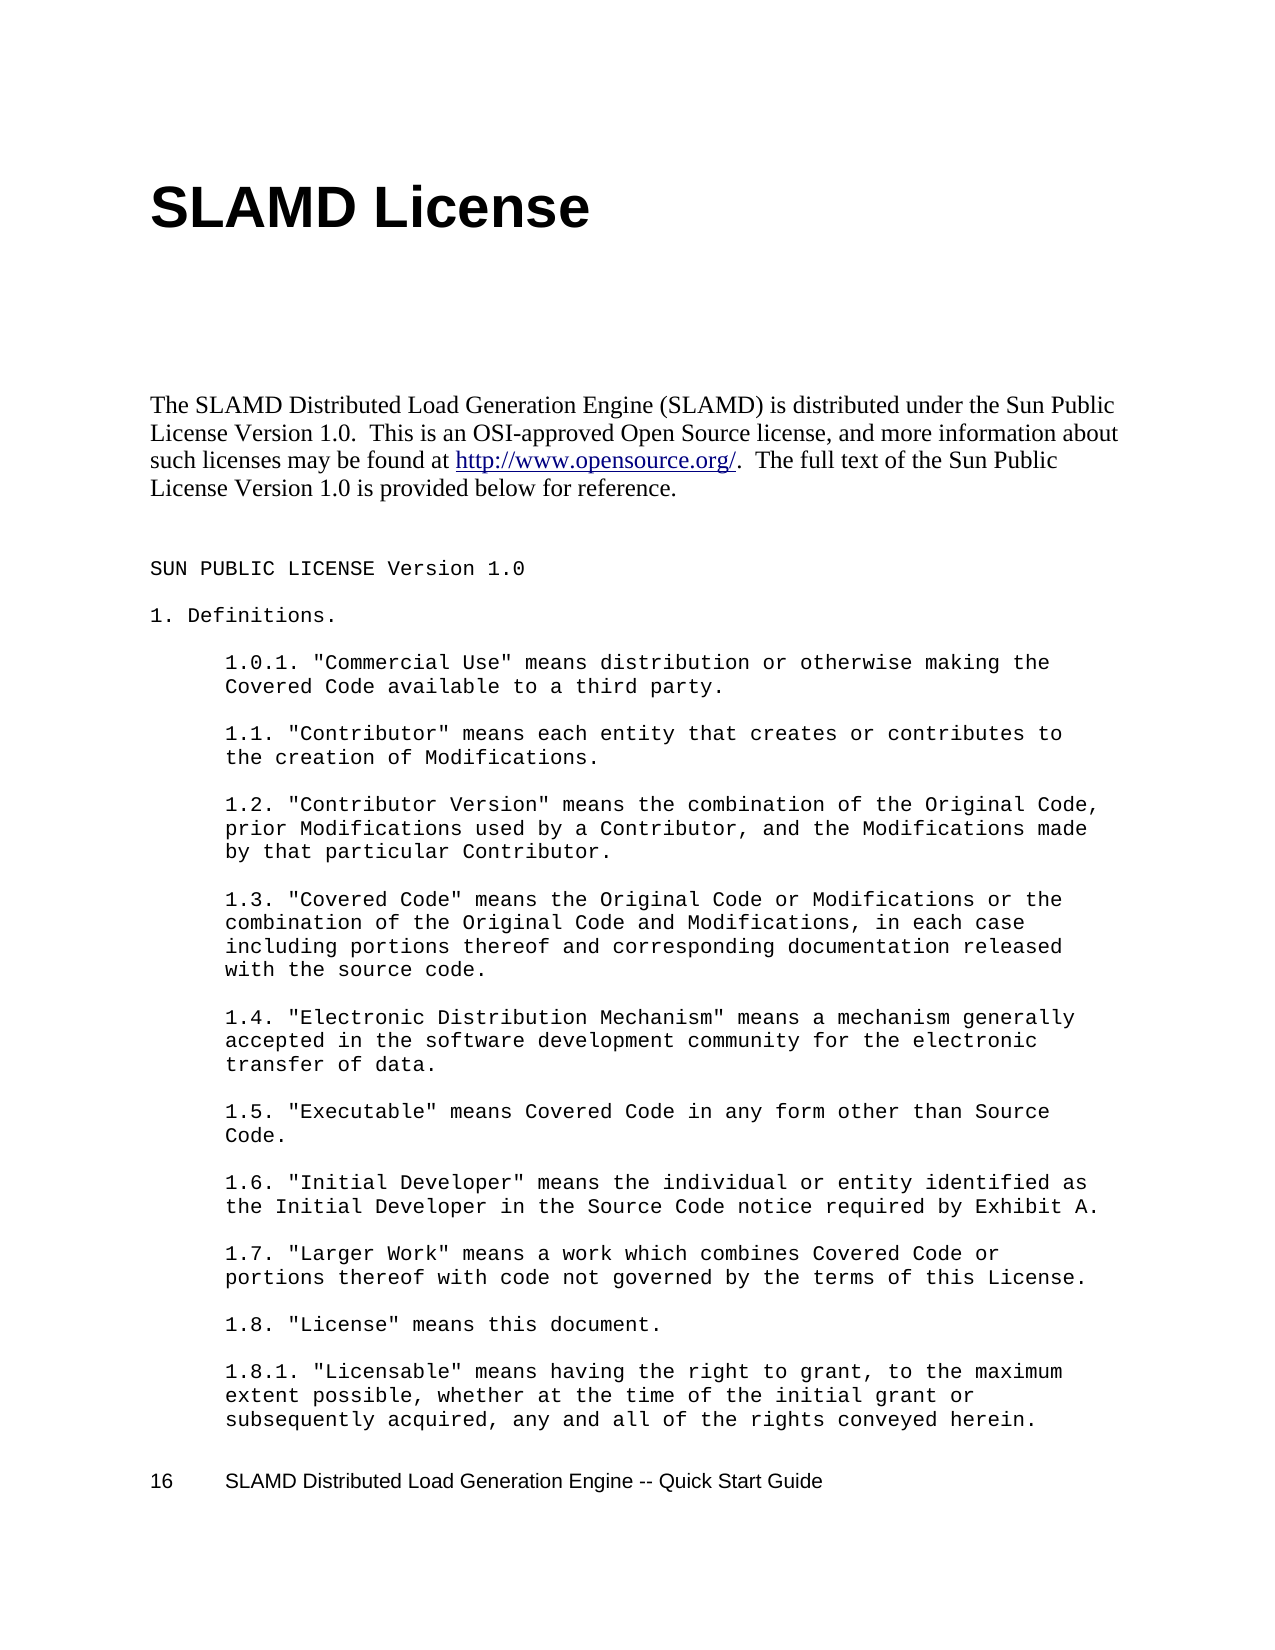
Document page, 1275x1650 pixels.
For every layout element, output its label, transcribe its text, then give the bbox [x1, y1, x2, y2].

text with the source code. [150, 959, 1125, 983]
text 1.3. "Covered Code" means the Original Code or Modifications or the [150, 888, 1125, 912]
text transfer of data. [150, 1054, 1125, 1078]
text 1.8.1. "Licensable" means having the right to grant, to the maximum [150, 1361, 1125, 1385]
text SUN PUBLIC LICENSE Version 1.0 [150, 557, 1125, 581]
text 1. Definitions. [150, 605, 1125, 628]
text accepted in the software development community for the electronic [150, 1030, 1125, 1054]
text prior Modifications used by a Contributor, and the Modifications made [150, 818, 1125, 841]
text The SLAMD Distributed Load Generation Engine (SLAMD) is distributed under the Sun Public License Version 1.0. This is an OSI-approved Open Source license, and more information about such licenses may be found at http://www.opensource.org/. The full text of the Sun Public License Version 1.0 is provided below for reference. [150, 391, 1125, 502]
text 1.7. "Larger Work" means a work which combines Covered Code or [150, 1243, 1125, 1267]
text by that particular Contributor. [150, 841, 1125, 865]
text 1.1. "Contributor" means each entity that creates or contributes to [150, 723, 1125, 747]
text extent possible, whether at the time of the initial grant or [150, 1385, 1125, 1409]
text the Initial Developer in the Source Code notice required by Exhibit A. [150, 1196, 1125, 1219]
text combination of the Original Code and Modifications, in each case [150, 912, 1125, 936]
text Code. [150, 1125, 1125, 1149]
text 1.5. "Executable" means Covered Code in any form other than Source [150, 1101, 1125, 1125]
text 1.4. "Electronic Distribution Mechanism" means a mechanism generally [150, 1007, 1125, 1030]
text Covered Code available to a third party. [150, 676, 1125, 699]
text including portions thereof and corresponding documentation released [150, 936, 1125, 959]
text 1.0.1. "Commercial Use" means distribution or otherwise making the [150, 652, 1125, 676]
text the creation of Modifications. [150, 747, 1125, 770]
text portions thereof with code not governed by the terms of this License. [150, 1267, 1125, 1291]
text 1.6. "Initial Developer" means the individual or entity identified as [150, 1172, 1125, 1196]
subtitle SLAMD License [150, 175, 1125, 240]
text 1.8. "License" means this document. [150, 1314, 1125, 1338]
text subsequently acquired, any and all of the rights conveyed herein. [150, 1409, 1125, 1432]
text 1.2. "Contributor Version" means the combination of the Original Code, [150, 794, 1125, 818]
